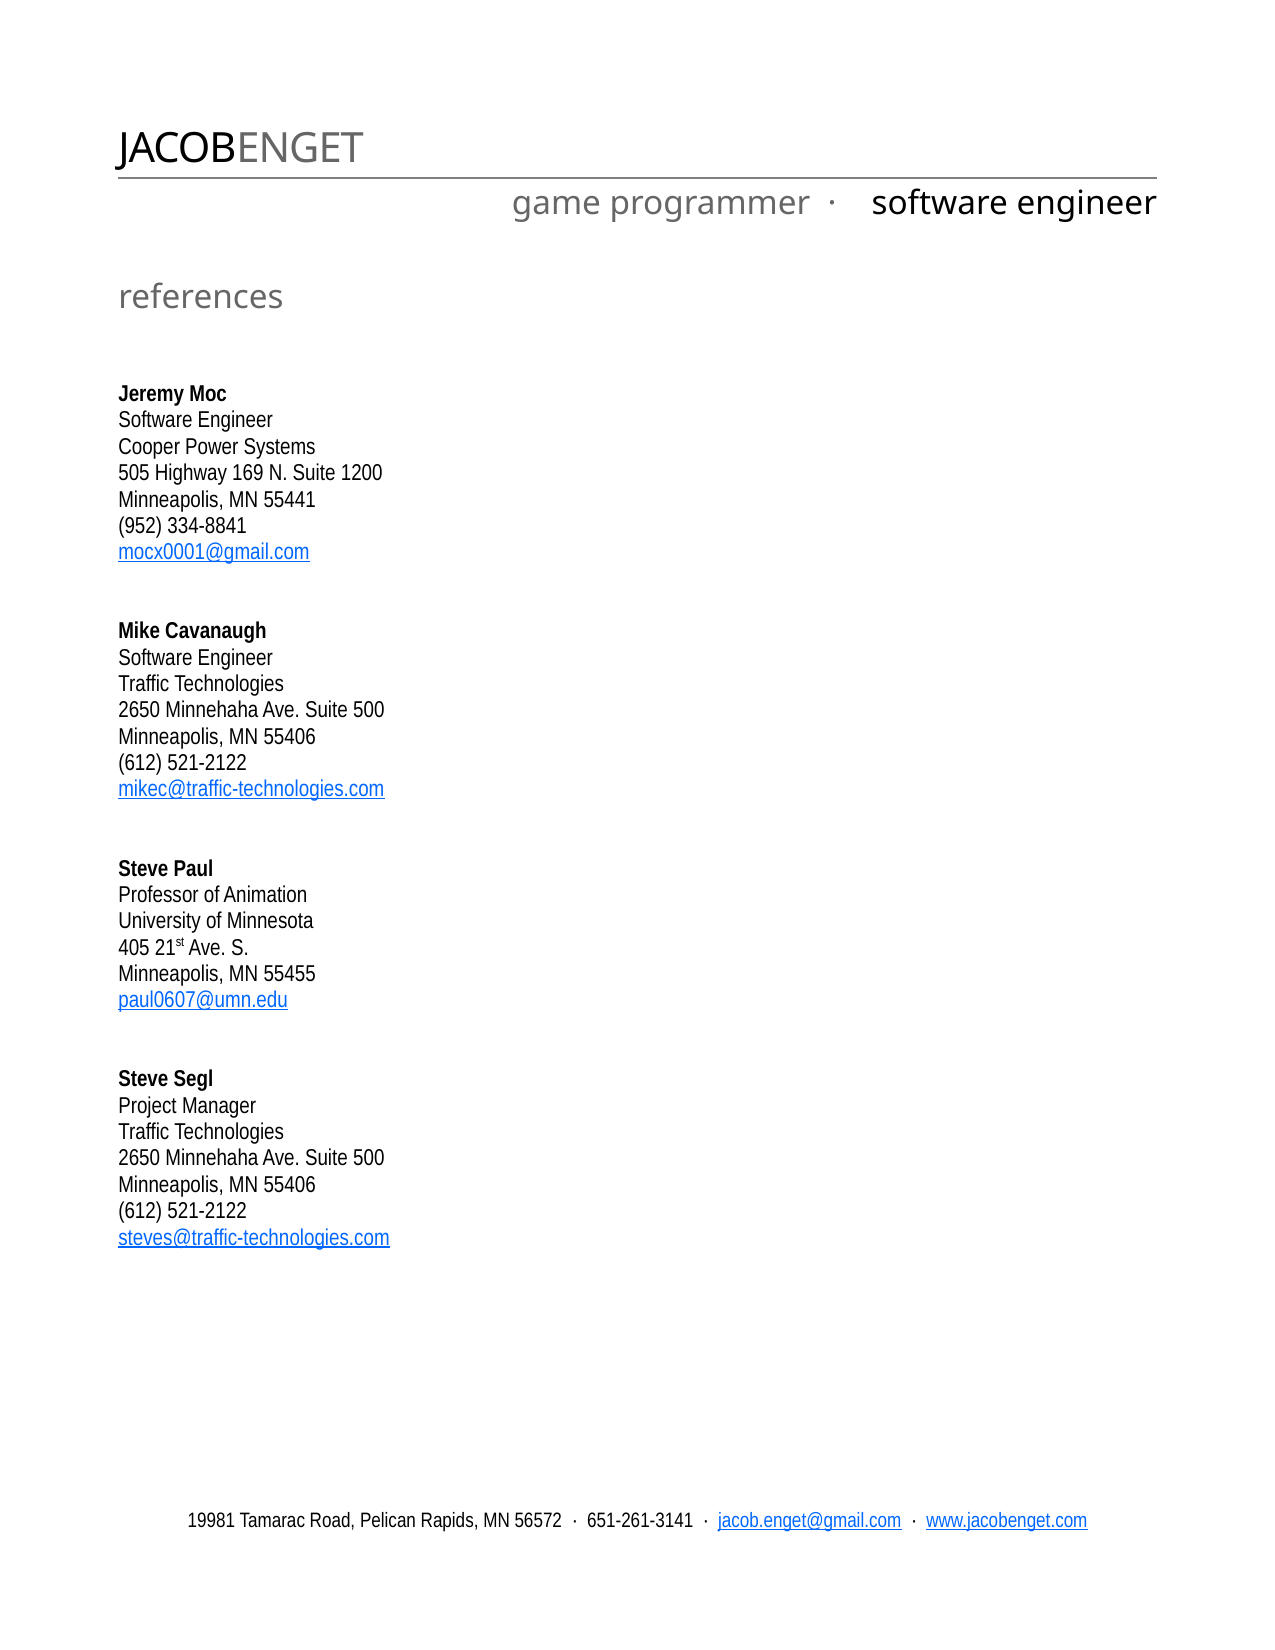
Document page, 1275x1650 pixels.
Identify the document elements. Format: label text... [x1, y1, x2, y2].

text Professor of Animation [118, 881, 1157, 907]
text Cooper Power Systems [118, 433, 1157, 459]
text Mike Cavanaugh [118, 617, 1157, 644]
text 2650 Minnehaha Ave. Suite 500 [118, 1144, 1157, 1171]
text Traffic Technologies [118, 1118, 1157, 1144]
text 505 Highway 169 N. Suite 1200 [118, 459, 1157, 486]
text Steve Paul [118, 854, 1157, 881]
text (612) 521-2122 [118, 749, 1157, 775]
text Minneapolis, MN 55455 [118, 960, 1157, 986]
text 405 21st Ave. S. [118, 933, 1157, 960]
text Project Manager [118, 1092, 1157, 1118]
text game programmer · software engineer [118, 179, 1157, 224]
text Software Engineer [118, 644, 1157, 670]
text references [118, 272, 1157, 318]
text Minneapolis, MN 55441 [118, 486, 1157, 512]
text Jeremy Moc [118, 380, 1157, 406]
text mocx0001@gmail.com [118, 538, 1157, 564]
text Software Engineer [118, 406, 1157, 433]
text Jacobenget [118, 118, 1157, 177]
text mikec@traffic-technologies.com [118, 775, 1157, 802]
text University of Minnesota [118, 907, 1157, 933]
text steves@traffic-technologies.com [118, 1223, 1157, 1250]
text (612) 521-2122 [118, 1197, 1157, 1223]
text 2650 Minnehaha Ave. Suite 500 [118, 696, 1157, 723]
text Steve Segl [118, 1065, 1157, 1092]
text (952) 334-8841 [118, 512, 1157, 538]
text Minneapolis, MN 55406 [118, 1171, 1157, 1197]
text paul0607@umn.edu [118, 986, 1157, 1013]
text Traffic Technologies [118, 670, 1157, 696]
text Minneapolis, MN 55406 [118, 723, 1157, 749]
